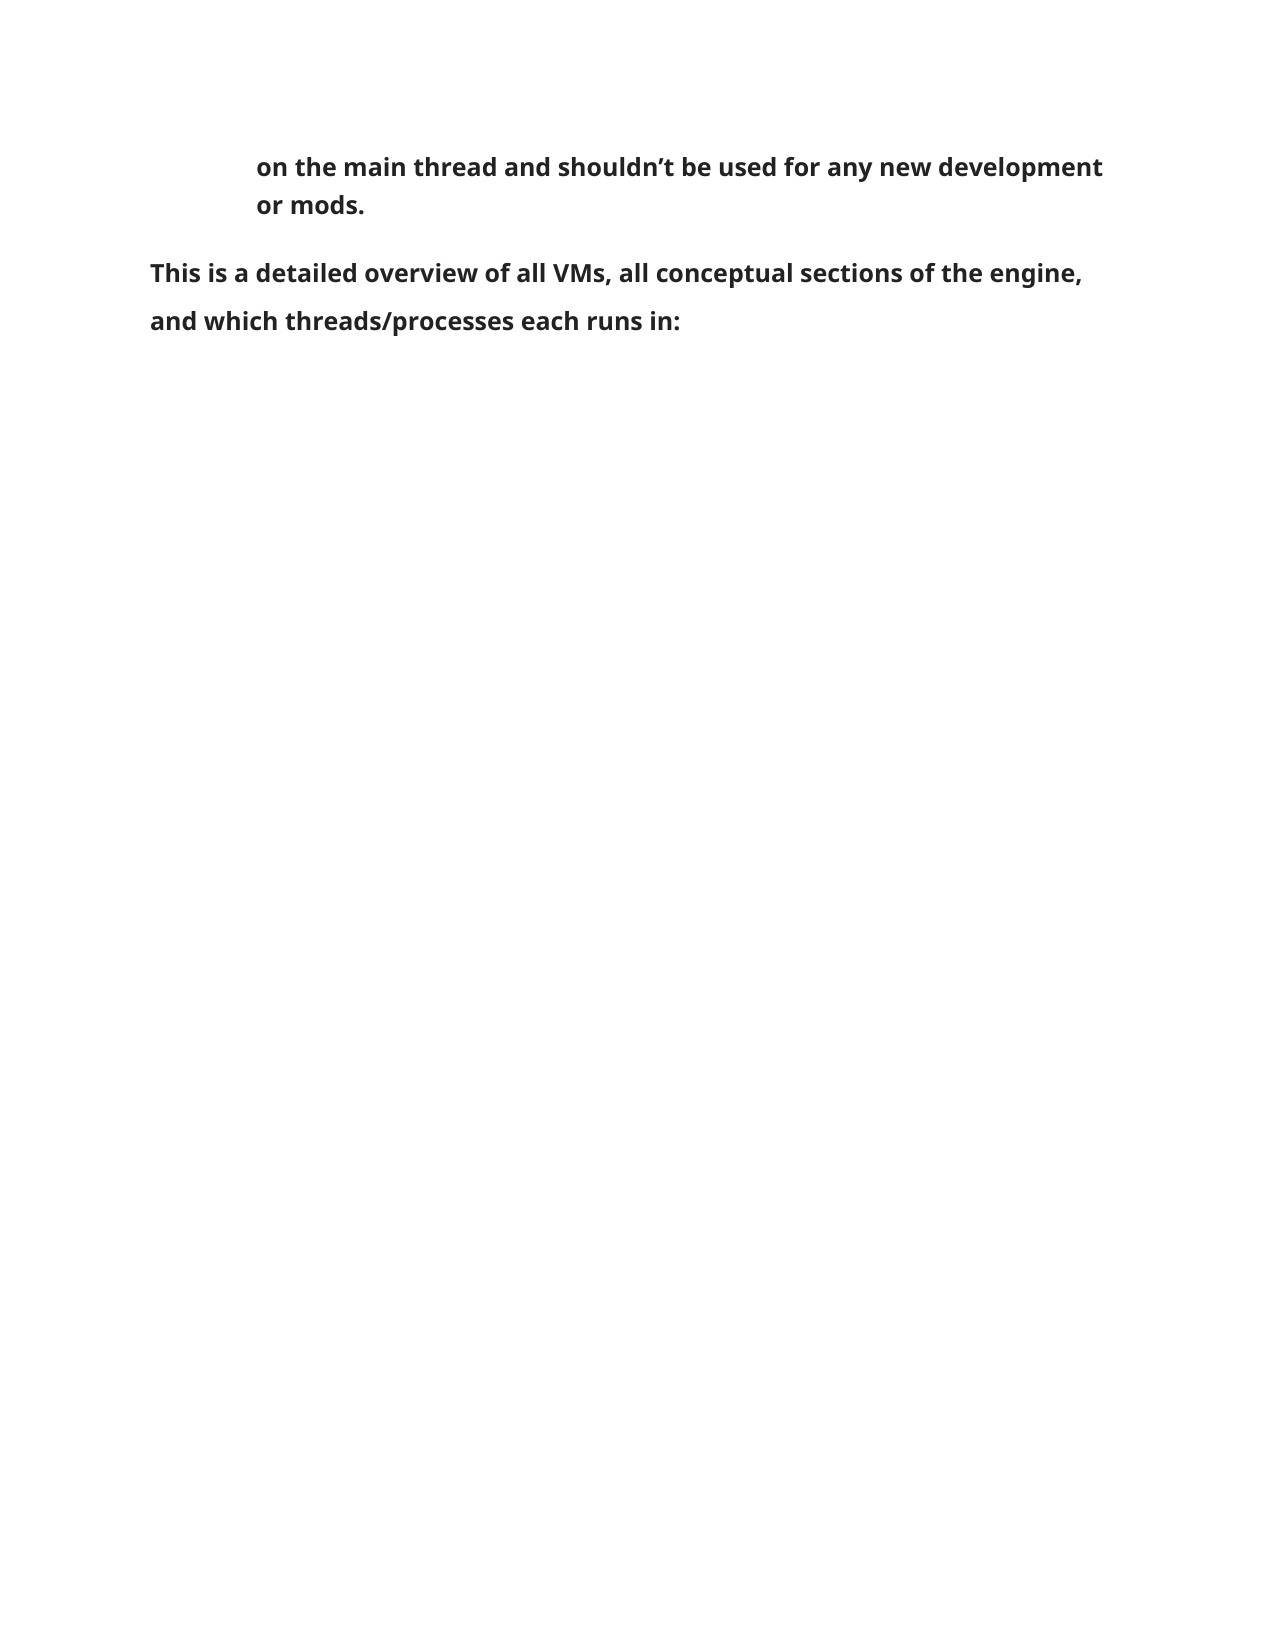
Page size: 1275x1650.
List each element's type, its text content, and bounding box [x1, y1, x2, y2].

subtitle on the main thread and shouldn’t be used for any new development or mods. [219, 150, 1125, 221]
subtitle This is a detailed overview of all VMs, all conceptual sections of the engine, and which threads/processes each runs in: [150, 256, 1125, 337]
